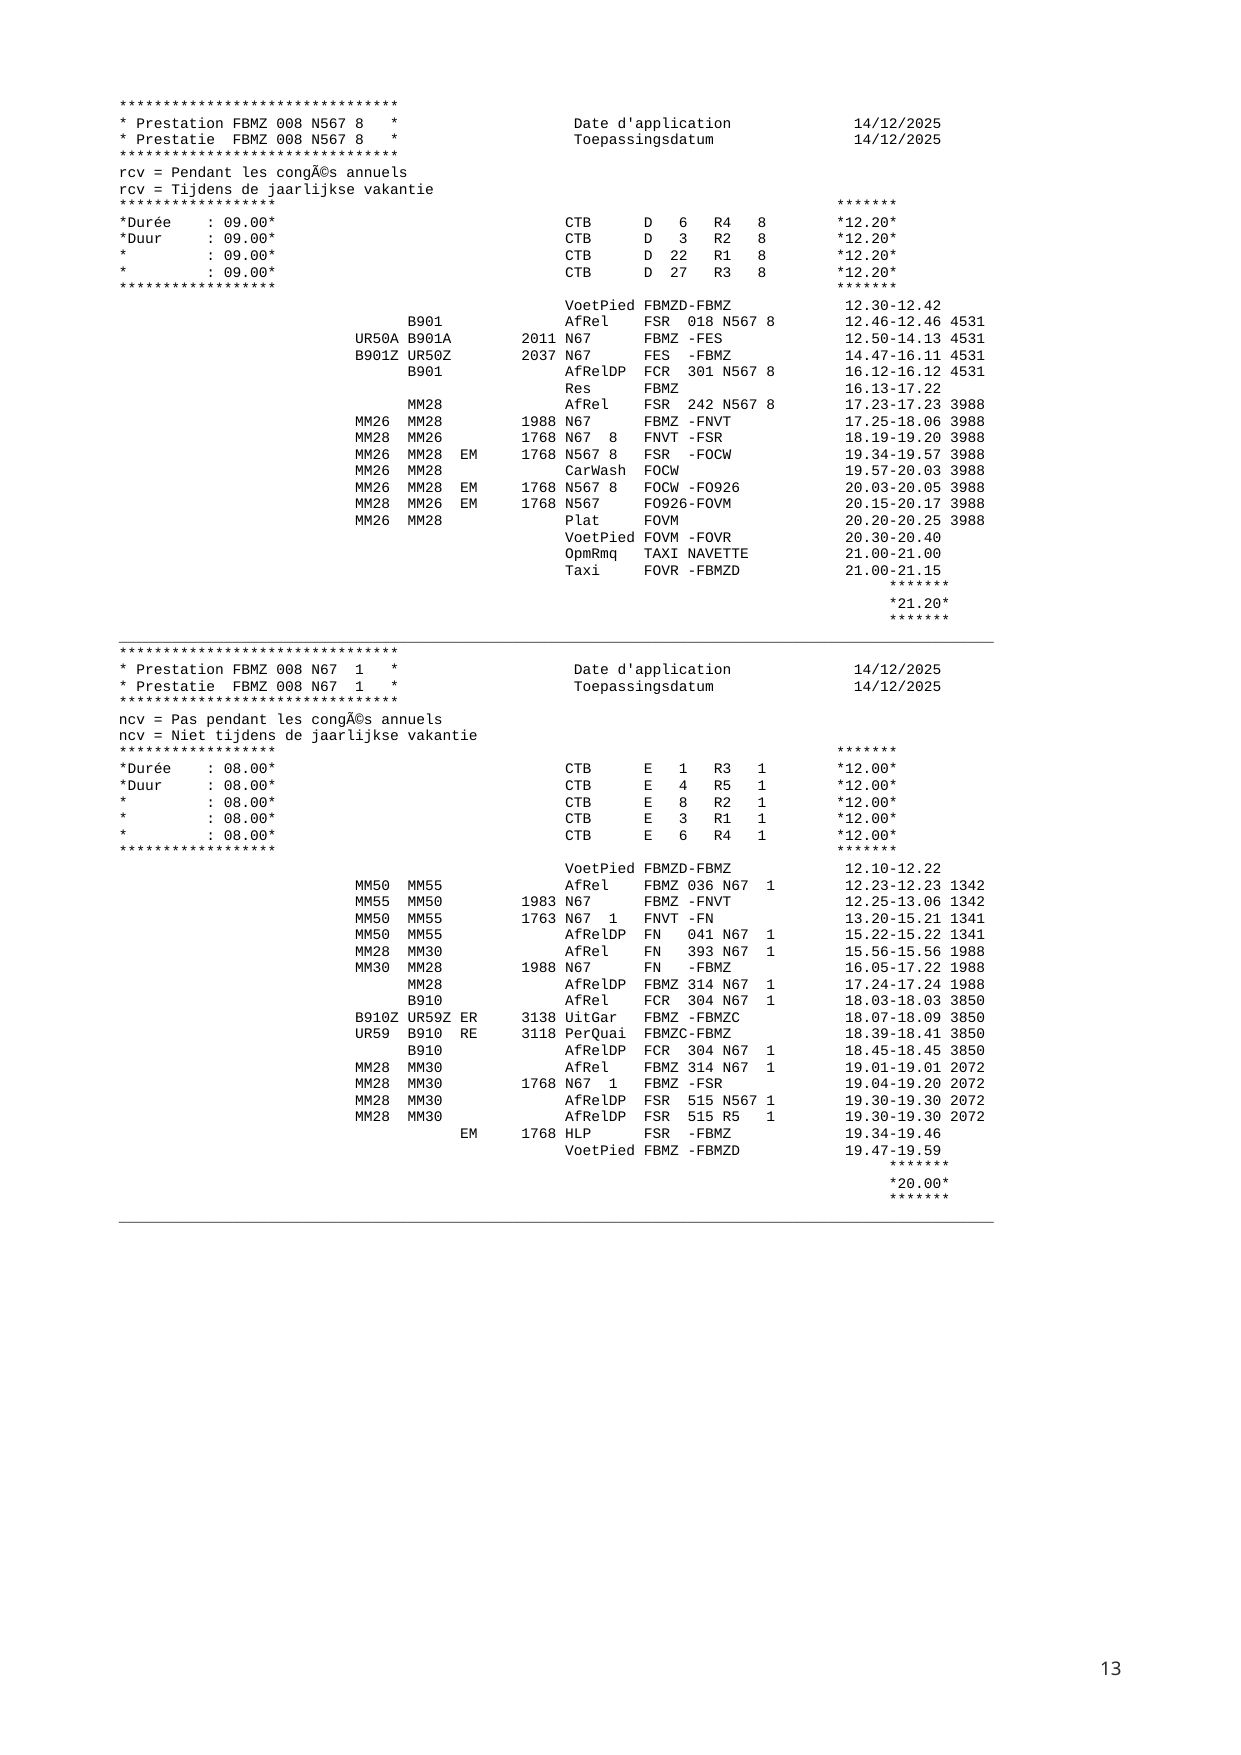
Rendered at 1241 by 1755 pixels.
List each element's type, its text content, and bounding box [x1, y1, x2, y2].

text ******************************** * Prestation FBMZ 008 N67 1 * Date d'application 14/12/2025 * Prestatie FBMZ 008 N67 1 * Toepassingsdatum 14/12/2025 ******************************** ncv = Pas pendant les congÃ©s annuels ncv = Niet tijdens de jaarlijkse vakantie ****************** ******* *Durée : 08.00* CTB E 1 R3 1 *12.00* *Duur : 08.00* CTB E 4 R5 1 *12.00* * : 08.00* CTB E 8 R2 1 *12.00* * : 08.00* CTB E 3 R1 1 *12.00* * : 08.00* CTB E 6 R4 1 *12.00* ****************** ******* VoetPied FBMZD-FBMZ 12.10-12.22 MM50 MM55 AfRel FBMZ 036 N67 1 12.23-12.23 1342 MM55 MM50 1983 N67 FBMZ -FNVT 12.25-13.06 1342 MM50 MM55 1763 N67 1 FNVT -FN 13.20-15.21 1341 MM50 MM55 AfRelDP FN 041 N67 1 15.22-15.22 1341 MM28 MM30 AfRel FN 393 N67 1 15.56-15.56 1988 MM30 MM28 1988 N67 FN -FBMZ 16.05-17.22 1988 MM28 AfRelDP FBMZ 314 N67 1 17.24-17.24 1988 B910 AfRel FCR 304 N67 1 18.03-18.03 3850 B910Z UR59Z ER 3138 UitGar FBMZ -FBMZC 18.07-18.09 3850 UR59 B910 RE 3118 PerQuai FBMZC-FBMZ 18.39-18.41 3850 B910 AfRelDP FCR 304 N67 1 18.45-18.45 3850 MM28 MM30 AfRel FBMZ 314 N67 1 19.01-19.01 2072 MM28 MM30 1768 N67 1 FBMZ -FSR 19.04-19.20 2072 MM28 MM30 AfRelDP FSR 515 N567 1 19.30-19.30 2072 MM28 MM30 AfRelDP FSR 515 R5 1 19.30-19.30 2072 EM 1768 HLP FSR -FBMZ 19.34-19.46 VoetPied FBMZ -FBMZD 19.47-19.59 ******* *20.00* ******* ____________________________________________________________________________________________________ [119, 646, 1122, 1226]
text ******************************** * Prestation FBMZ 008 N567 8 * Date d'application 14/12/2025 * Prestatie FBMZ 008 N567 8 * Toepassingsdatum 14/12/2025 ******************************** rcv = Pendant les congÃ©s annuels rcv = Tijdens de jaarlijkse vakantie ****************** ******* *Durée : 09.00* CTB D 6 R4 8 *12.20* *Duur : 09.00* CTB D 3 R2 8 *12.20* * : 09.00* CTB D 22 R1 8 *12.20* * : 09.00* CTB D 27 R3 8 *12.20* ****************** ******* VoetPied FBMZD-FBMZ 12.30-12.42 B901 AfRel FSR 018 N567 8 12.46-12.46 4531 UR50A B901A 2011 N67 FBMZ -FES 12.50-14.13 4531 B901Z UR50Z 2037 N67 FES -FBMZ 14.47-16.11 4531 B901 AfRelDP FCR 301 N567 8 16.12-16.12 4531 Res FBMZ 16.13-17.22 MM28 AfRel FSR 242 N567 8 17.23-17.23 3988 MM26 MM28 1988 N67 FBMZ -FNVT 17.25-18.06 3988 MM28 MM26 1768 N67 8 FNVT -FSR 18.19-19.20 3988 MM26 MM28 EM 1768 N567 8 FSR -FOCW 19.34-19.57 3988 MM26 MM28 CarWash FOCW 19.57-20.03 3988 MM26 MM28 EM 1768 N567 8 FOCW -FO926 20.03-20.05 3988 MM28 MM26 EM 1768 N567 FO926-FOVM 20.15-20.17 3988 MM26 MM28 Plat FOVM 20.20-20.25 3988 VoetPied FOVM -FOVR 20.30-20.40 OpmRmq TAXI NAVETTE 21.00-21.00 Taxi FOVR -FBMZD 21.00-21.15 ******* *21.20* ******* ____________________________________________________________________________________________________ [119, 99, 1122, 646]
